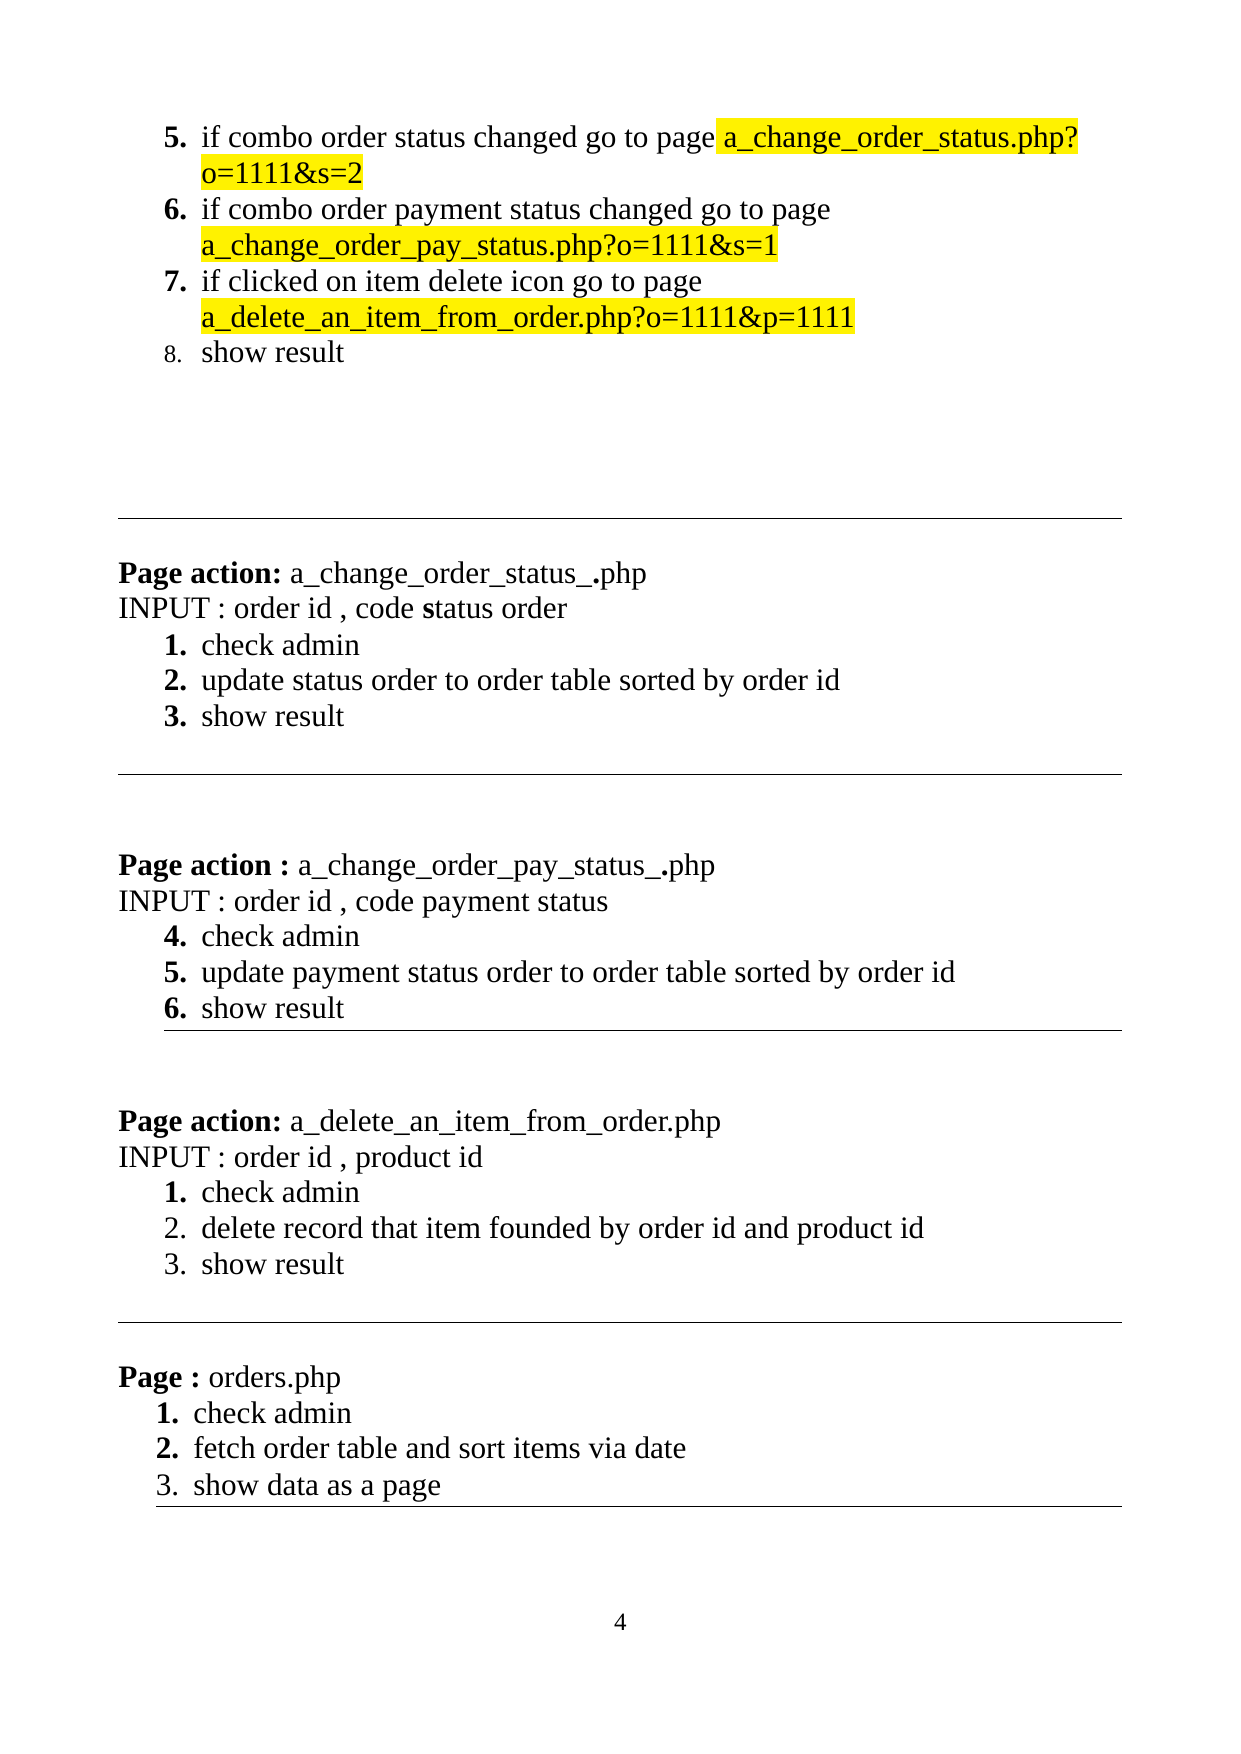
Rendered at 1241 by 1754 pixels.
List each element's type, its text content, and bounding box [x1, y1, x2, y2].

text Page : orders.php [118, 1358, 1122, 1394]
list show result [163, 1246, 1122, 1282]
list show result [163, 698, 1122, 733]
text Page action: a_change_order_status_.php [118, 554, 1122, 590]
list check admin [163, 1174, 1122, 1210]
list check admin [163, 626, 1122, 662]
text INPUT : order id , product id [118, 1138, 1122, 1174]
list fetch order table and sort items via date [156, 1430, 1122, 1466]
text INPUT : order id , code status order [118, 590, 1122, 626]
list show data as a page [156, 1466, 1122, 1506]
list if clicked on item delete icon go to page a_delete_an_item_from_order.php?o=1111&p=1111 [163, 262, 1122, 334]
list if combo order payment status changed go to page a_change_order_pay_status.php?o=1111&s=1 [163, 190, 1122, 262]
list show result [163, 334, 1122, 370]
list update status order to order table sorted by order id [163, 662, 1122, 698]
list update payment status order to order table sorted by order id [163, 954, 1122, 989]
text Page action: a_delete_an_item_from_order.php [118, 1102, 1122, 1138]
list delete record that item founded by order id and product id [163, 1210, 1122, 1246]
list show result [163, 989, 1122, 1030]
list check admin [163, 918, 1122, 954]
list check admin [156, 1394, 1122, 1430]
list if combo order status changed go to page a_change_order_status.php?o=1111&s=2 [163, 118, 1122, 190]
text Page action : a_change_order_pay_status_.php [118, 846, 1122, 882]
text INPUT : order id , code payment status [118, 882, 1122, 918]
